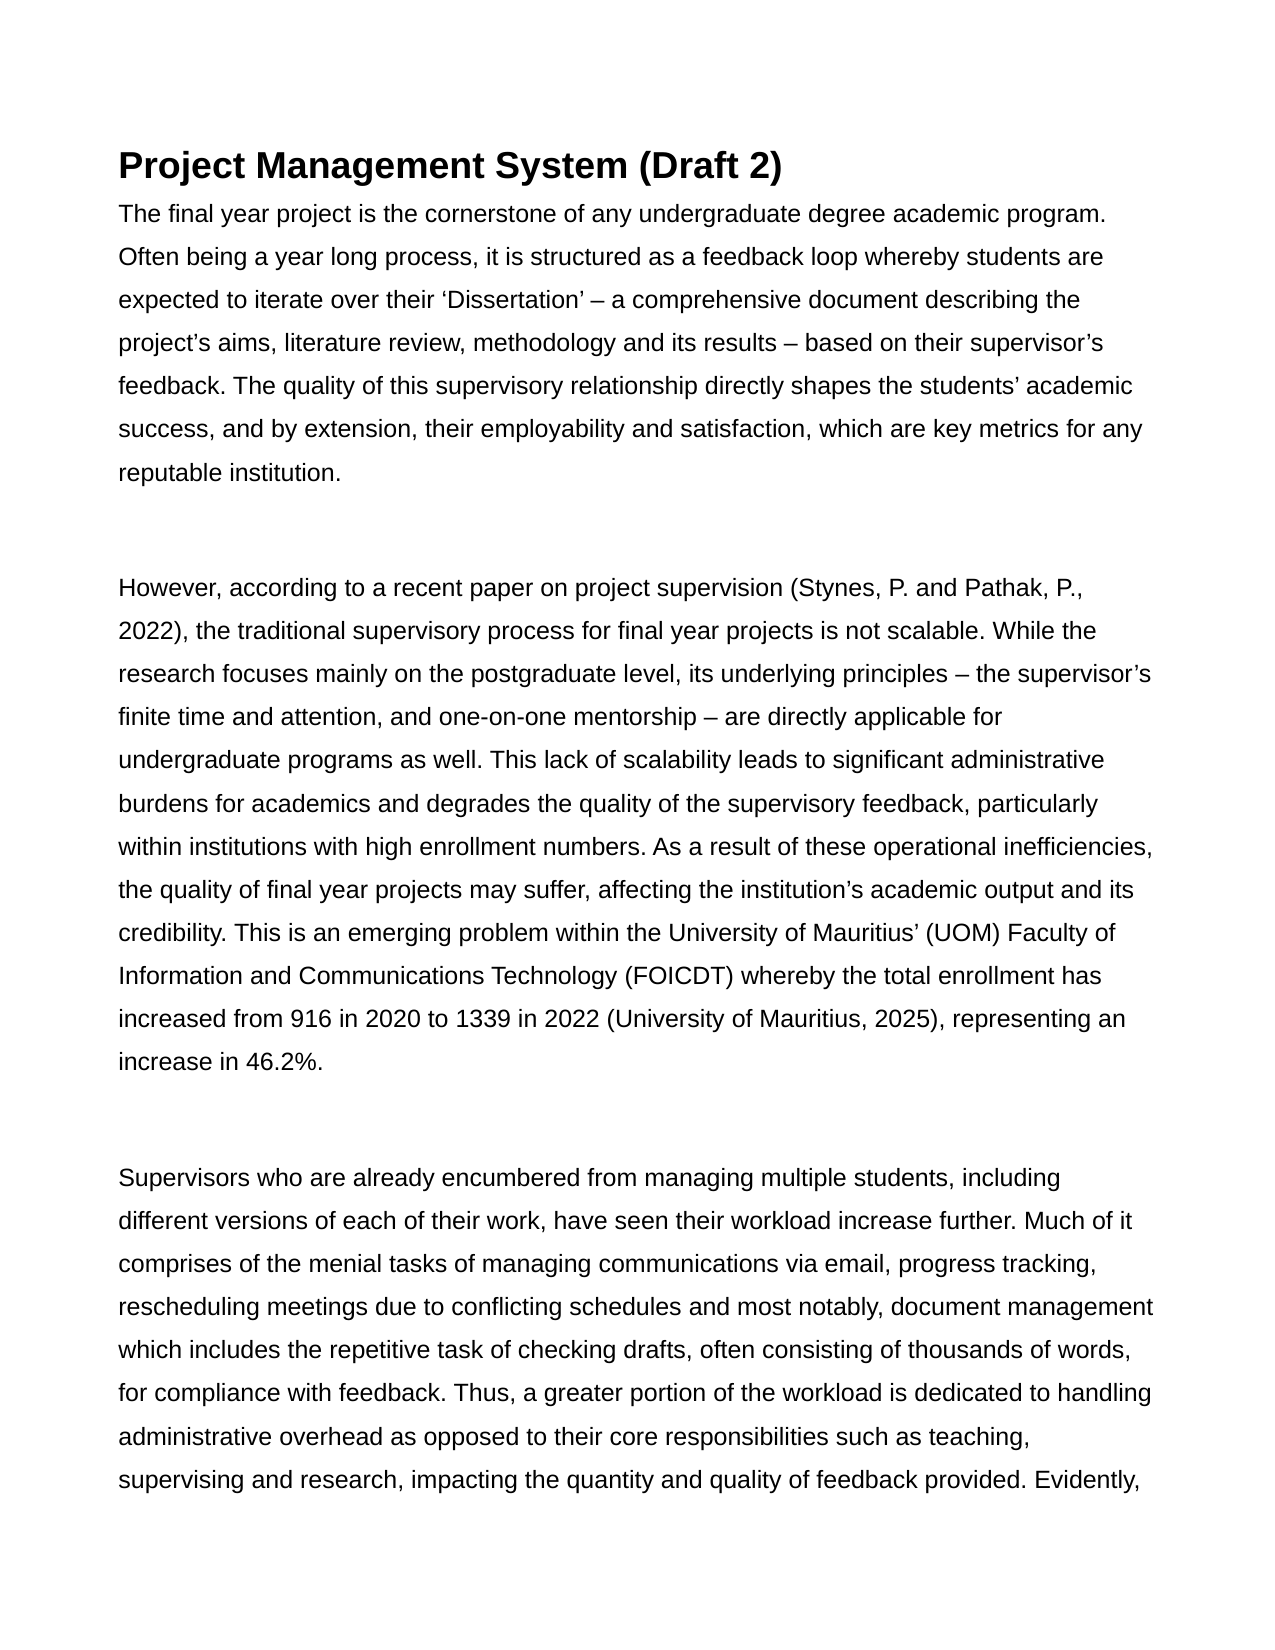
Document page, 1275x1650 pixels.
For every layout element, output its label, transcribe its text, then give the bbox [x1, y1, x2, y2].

subtitle Project Management System (Draft 2) [118, 143, 1157, 186]
text Supervisors who are already encumbered from managing multiple students, including different versions of each of their work, have seen their workload increase further. Much of it comprises of the menial tasks of managing communications via email, progress tracking, rescheduling meetings due to conflicting schedules and most notably, document management which includes the repetitive task of checking drafts, often consisting of thousands of words, for compliance with feedback. Thus, a greater portion of the workload is dedicated to handling administrative overhead as opposed to their core responsibilities such as teaching, supervising and research, impacting the quantity and quality of feedback provided. Evidently, [118, 1163, 1157, 1493]
text The final year project is the cornerstone of any undergraduate degree academic program. Often being a year long process, it is structured as a feedback loop whereby students are expected to iterate over their ‘Dissertation’ – a comprehensive document describing the project’s aims, literature review, methodology and its results – based on their supervisor’s feedback. The quality of this supervisory relationship directly shapes the students’ academic success, and by extension, their employability and satisfaction, which are key metrics for any reputable institution. [118, 199, 1157, 486]
text However, according to a recent paper on project supervision (Stynes, P. and Pathak, P., 2022), the traditional supervisory process for final year projects is not scalable. While the research focuses mainly on the postgraduate level, its underlying principles – the supervisor’s finite time and attention, and one-on-one mentorship – are directly applicable for undergraduate programs as well. This lack of scalability leads to significant administrative burdens for academics and degrades the quality of the supervisory feedback, particularly within institutions with high enrollment numbers. As a result of these operational inefficiencies, the quality of final year projects may suffer, affecting the institution’s academic output and its credibility. This is an emerging problem within the University of Mauritius’ (UOM) Faculty of Information and Communications Technology (FOICDT) whereby the total enrollment has increased from 916 in 2020 to 1339 in 2022 (University of Mauritius, 2025), representing an increase in 46.2%. [118, 573, 1157, 1076]
